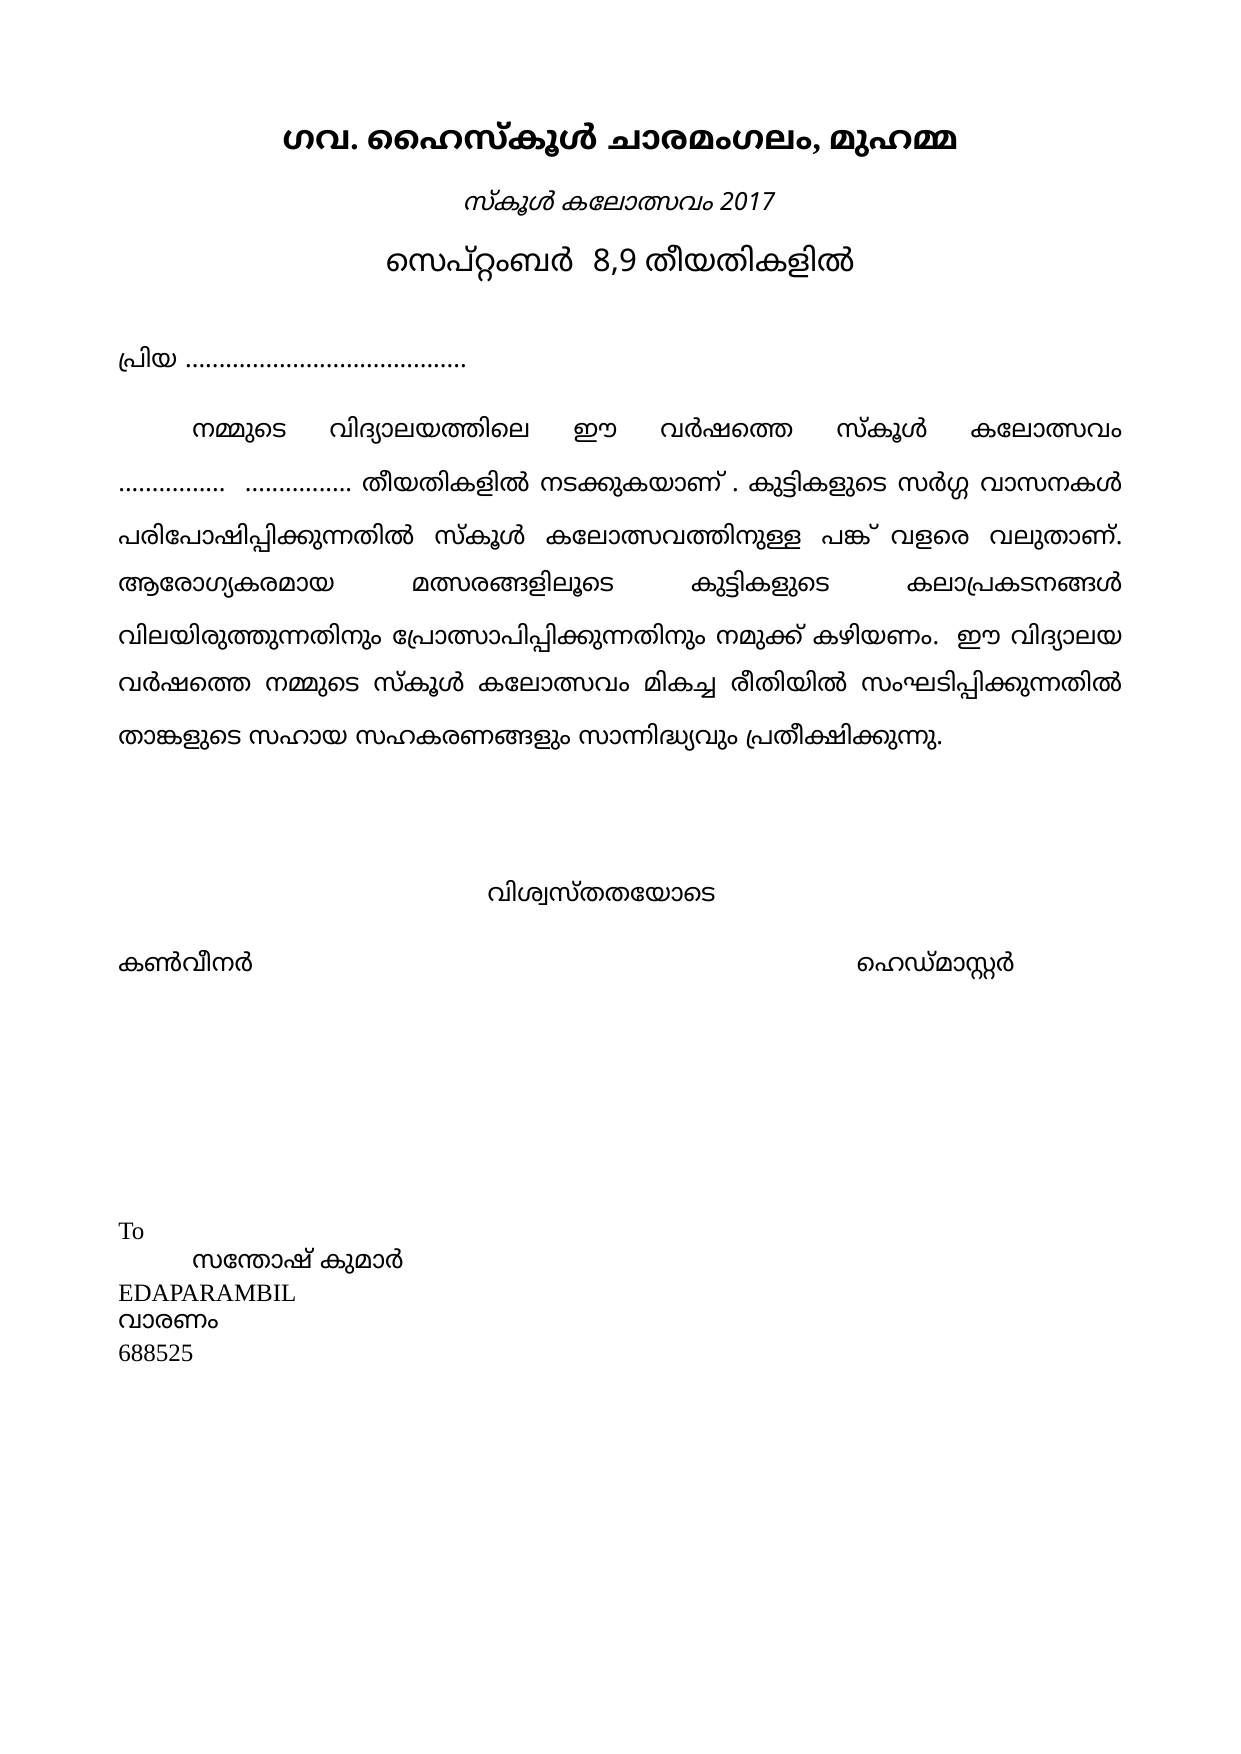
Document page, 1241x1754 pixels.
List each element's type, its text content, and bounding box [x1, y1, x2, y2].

text കണ്‍വീനര്‍ ഹെഡ്‌മാസ്റ്റര്‍ [118, 945, 1122, 981]
text വിശ്വസ്തതയോടെ [118, 874, 1122, 911]
text സന്തോഷ് കുമാര്‍ [118, 1245, 1122, 1278]
text സ്കൂള്‍ കലോത്സവം 2017 [118, 184, 1122, 220]
text To [118, 1216, 1122, 1245]
text ‌‌ [118, 806, 1122, 840]
text നമ്മുടെ വിദ്യാലയത്തിലെ ഈ വര്‍ഷത്തെ സ്കൂള്‍ കലോത്സവം ................ ................ തീയതികളില്‍ നടക്കുകയാണ് . കുട്ടികളുടെ സര്‍ഗ്ഗ വാസനകള്‍ പരിപോഷിപ്പിക്കുന്നതില്‍ സ്കൂള്‍ കലോത്സവത്തിനുള്ള പങ്ക് വളരെ വലുതാണ്. ആരോഗ്യകരമായ മത്സരങ്ങളിലൂടെ കുട്ടികളുടെ കലാപ്രകടനങ്ങള്‍ വിലയിരുത്തുന്നതിനും പ്രോത്സാപിപ്പിക്കുന്നതിനും നമുക്ക് കഴിയണം. ഈ വിദ്യാലയ വര്‍ഷത്തെ നമ്മുടെ സ്കൂള്‍ കലോത്സവം മികച്ച രീതിയില്‍ സംഘടിപ്പിക്കുന്നതില്‍ താങ്കളുടെ സഹായ സഹകരണങ്ങളും സാന്നിദ്ധ്യവും പ്രതീക്ഷിക്കുന്നു. [118, 411, 1122, 754]
text വാരണം [118, 1307, 1122, 1338]
text സെപ്റ്റംബര്‍ 8,9 തീയതികളില്‍ [118, 238, 1122, 284]
text ഗവ. ഹൈസ്കൂള്‍ ചാരമംഗലം, മുഹമ്മ [118, 118, 1122, 162]
text പ്രിയ .......................................... [118, 341, 1122, 377]
text 688525 [118, 1338, 1122, 1367]
text EDAPARAMBIL [118, 1278, 1122, 1307]
